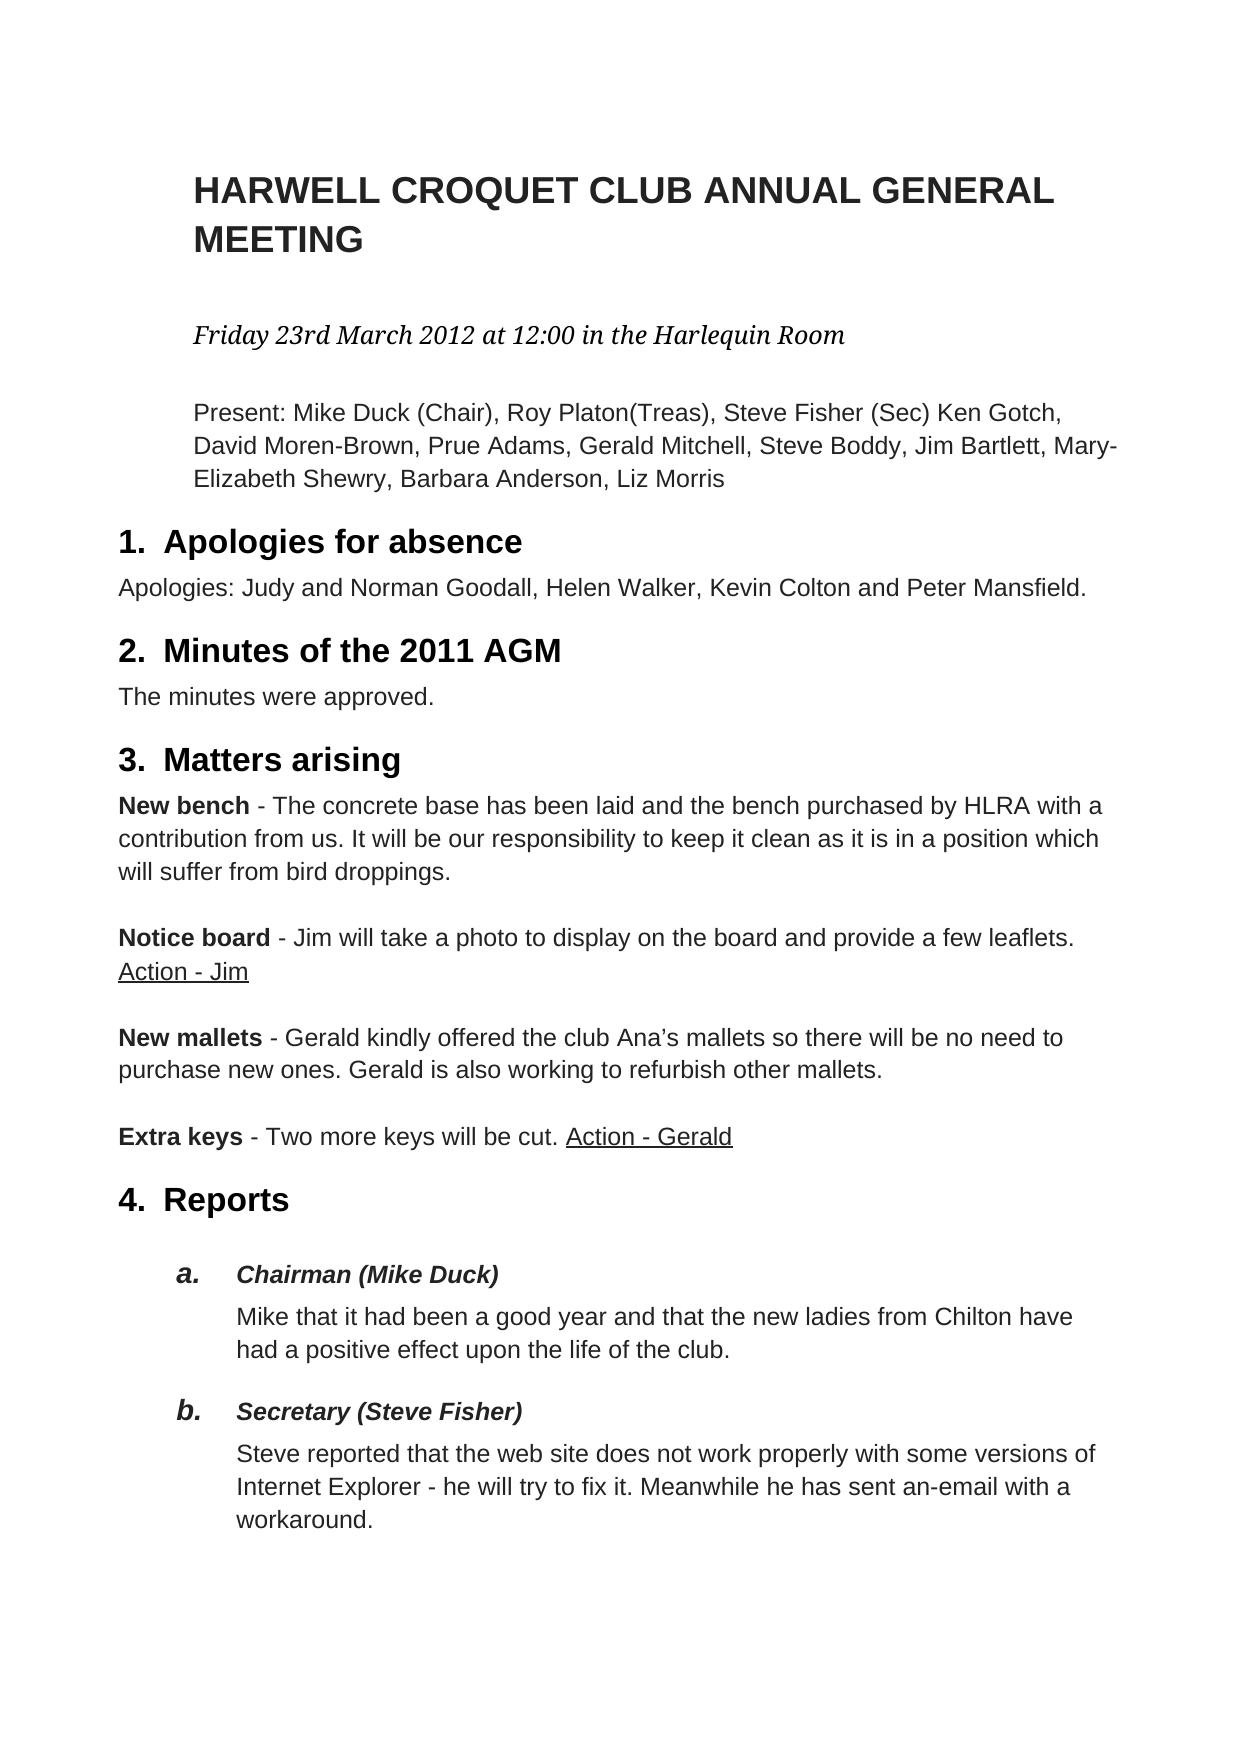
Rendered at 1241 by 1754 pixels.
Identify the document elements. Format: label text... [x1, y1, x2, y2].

text Apologies: Judy and Norman Goodall, Helen Walker, Kevin Colton and Peter Mansfield. [118, 573, 1122, 602]
text New bench - The concrete base has been laid and the bench purchased by HLRA with a contribution from us. It will be our responsibility to keep it clean as it is in a position which will suffer from bird droppings. [118, 791, 1122, 886]
text The minutes were approved. [118, 682, 1122, 711]
subtitle 1. Apologies for absence [118, 522, 1122, 561]
text Notice board - Jim will take a photo to display on the board and provide a few leaflets. Action - Jim [118, 923, 1122, 985]
subtitle 3. Matters arising [118, 740, 1122, 779]
text Extra keys - Two more keys will be cut. Action - Gerald [118, 1122, 1122, 1150]
subtitle a. Chairman (Mike Duck) [176, 1256, 1122, 1289]
text Present: Mike Duck (Chair), Roy Platon(Treas), Steve Fisher (Sec) Ken Gotch, David Moren-Brown, Prue Adams, Gerald Mitchell, Steve Boddy, Jim Bartlett, Mary-Elizabeth Shewry, Barbara Anderson, Liz Morris [193, 398, 1122, 493]
subtitle b. Secretary (Steve Fisher) [176, 1393, 1122, 1426]
text Friday 23rd March 2012 at 12:00 in the Harlequin Room [193, 317, 1122, 351]
text Mike that it had been a good year and that the new ladies from Chilton have had a positive effect upon the life of the club. [236, 1302, 1122, 1363]
subtitle 4. Reports [118, 1179, 1122, 1218]
text Steve reported that the web site does not work properly with some versions of Internet Explorer - he will try to fix it. Meanwhile he has sent an-email with a workaround. [236, 1439, 1122, 1534]
text New mallets - Gerald kindly offered the club Ana’s mallets so there will be no need to purchase new ones. Gerald is also working to refurbish other mallets. [118, 1022, 1122, 1084]
text HARWELL CROQUET CLUB ANNUAL GENERAL MEETING [193, 168, 1122, 261]
subtitle 2. Minutes of the 2011 AGM [118, 631, 1122, 670]
